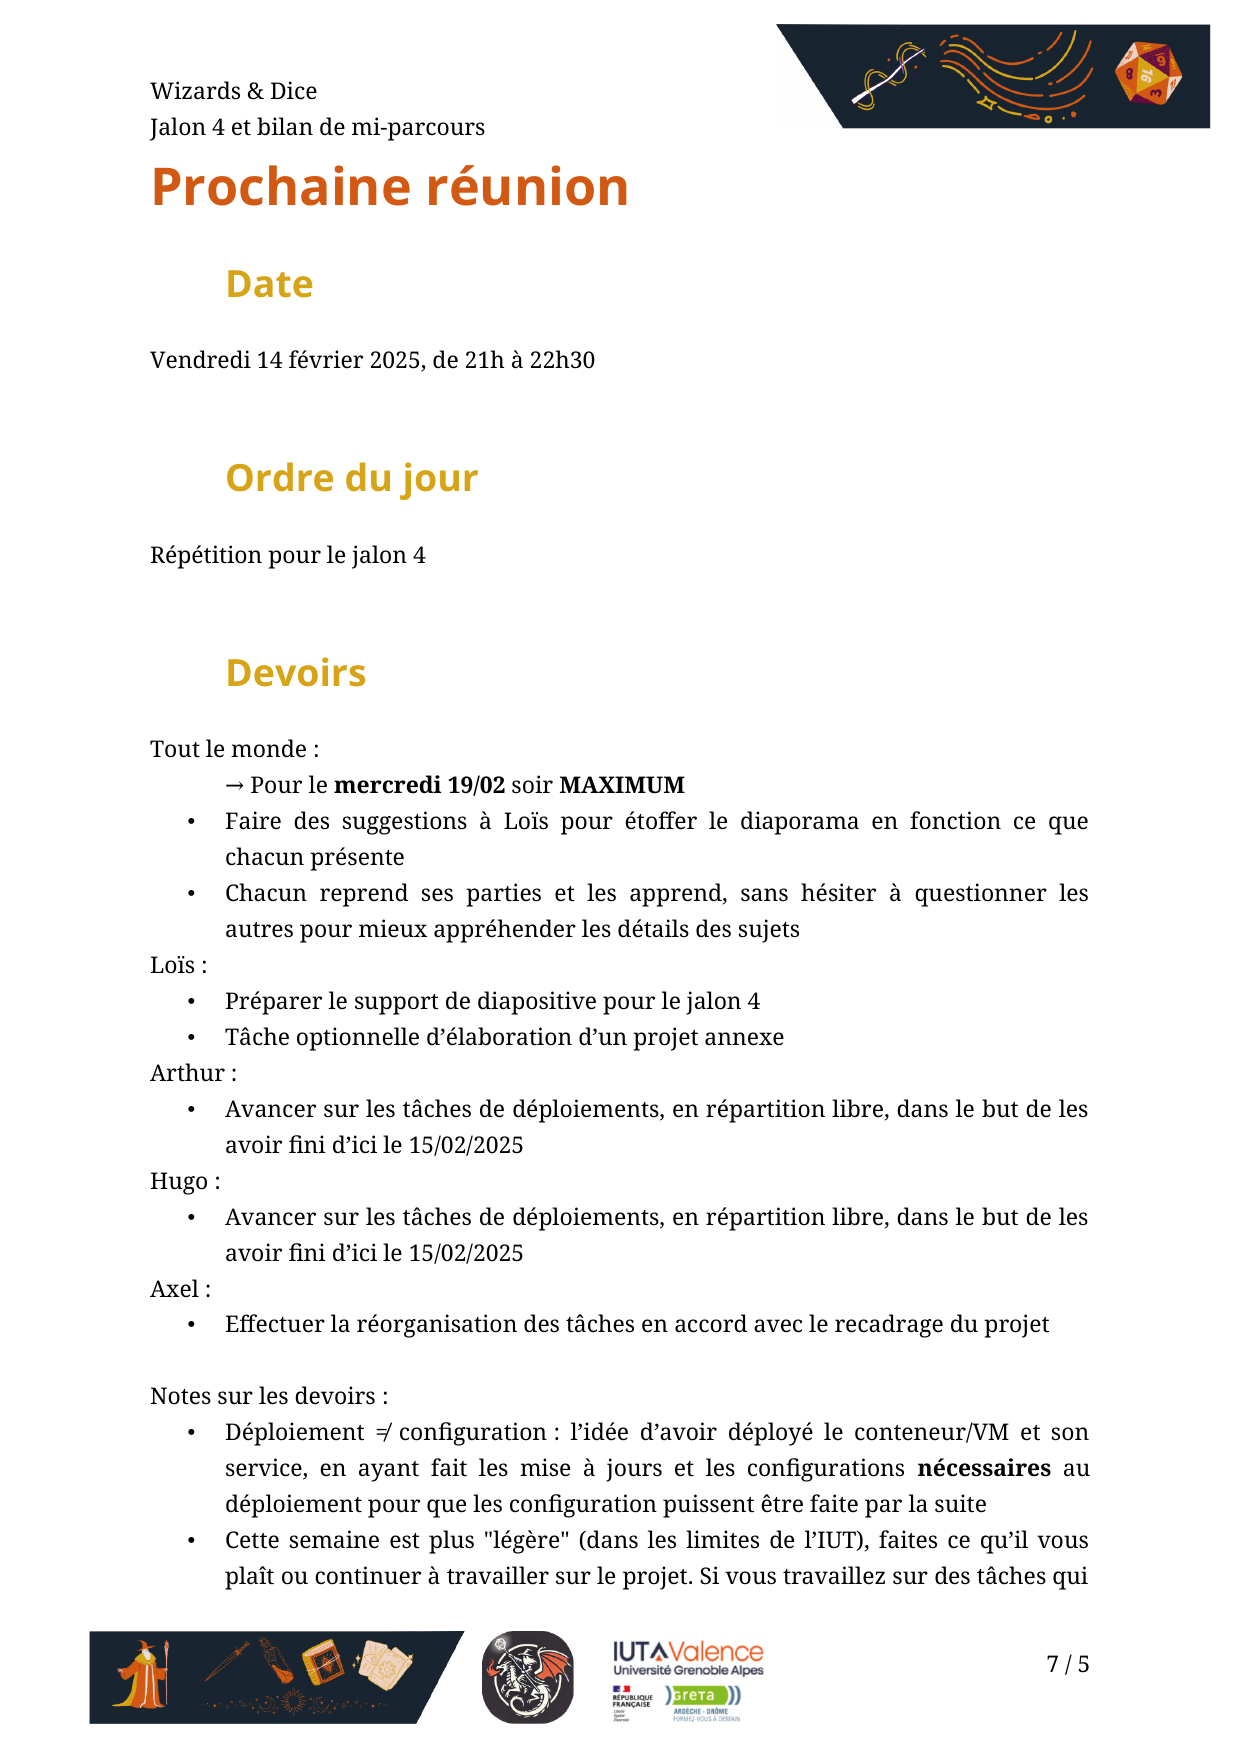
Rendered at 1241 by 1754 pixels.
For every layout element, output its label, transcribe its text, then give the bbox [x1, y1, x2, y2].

text Vendredi 14 février 2025, de 21h à 22h30 [150, 344, 1090, 375]
list Préparer le support de diapositive pour le jalon 4 [187, 985, 1090, 1016]
picture [771, 21, 1218, 131]
list Faire des suggestions à Loïs pour étoffer le diaporama en fonction ce que chacun présente [187, 805, 1090, 872]
text Notes sur les devoirs : [150, 1380, 1090, 1412]
subtitle Date [225, 257, 1090, 308]
subtitle Devoirs [225, 646, 1090, 697]
text Arthur : [150, 1057, 1090, 1088]
list Effectuer la réorganisation des tâches en accord avec le recadrage du projet [187, 1308, 1090, 1340]
text Tout le monde : [150, 733, 1090, 765]
list → Pour le mercredi 19/02 soir MAXIMUM [187, 769, 1090, 801]
list Chacun reprend ses parties et les apprend, sans hésiter à questionner les autres pour mieux appréhender les détails des sujets [187, 877, 1090, 944]
list Tâche optionnelle d’élaboration d’un projet annexe [187, 1021, 1090, 1052]
text Répétition pour le jalon 4 [150, 539, 1090, 570]
list Avancer sur les tâches de déploiements, en répartition libre, dans le but de les avoir fini d’ici le 15/02/2025 [187, 1201, 1090, 1268]
text Hugo : [150, 1165, 1090, 1196]
subtitle Prochaine réunion [150, 150, 1090, 221]
picture [81, 1620, 788, 1733]
text Loïs : [150, 949, 1090, 980]
subtitle Ordre du jour [225, 452, 1090, 503]
list Déploiement ≠ configuration : l’idée d’avoir déployé le conteneur/VM et son service, en ayant fait les mise à jours et les configurations nécessaires au déploiement pour que les configuration puissent être faite par la suite [187, 1416, 1090, 1519]
list Avancer sur les tâches de déploiements, en répartition libre, dans le but de les avoir fini d’ici le 15/02/2025 [187, 1093, 1090, 1160]
list Cette semaine est plus "légère" (dans les limites de l’IUT), faites ce qu’il vous plaît ou continuer à travailler sur le projet. Si vous travaillez sur des tâches qui [187, 1524, 1090, 1591]
text Axel : [150, 1272, 1090, 1304]
